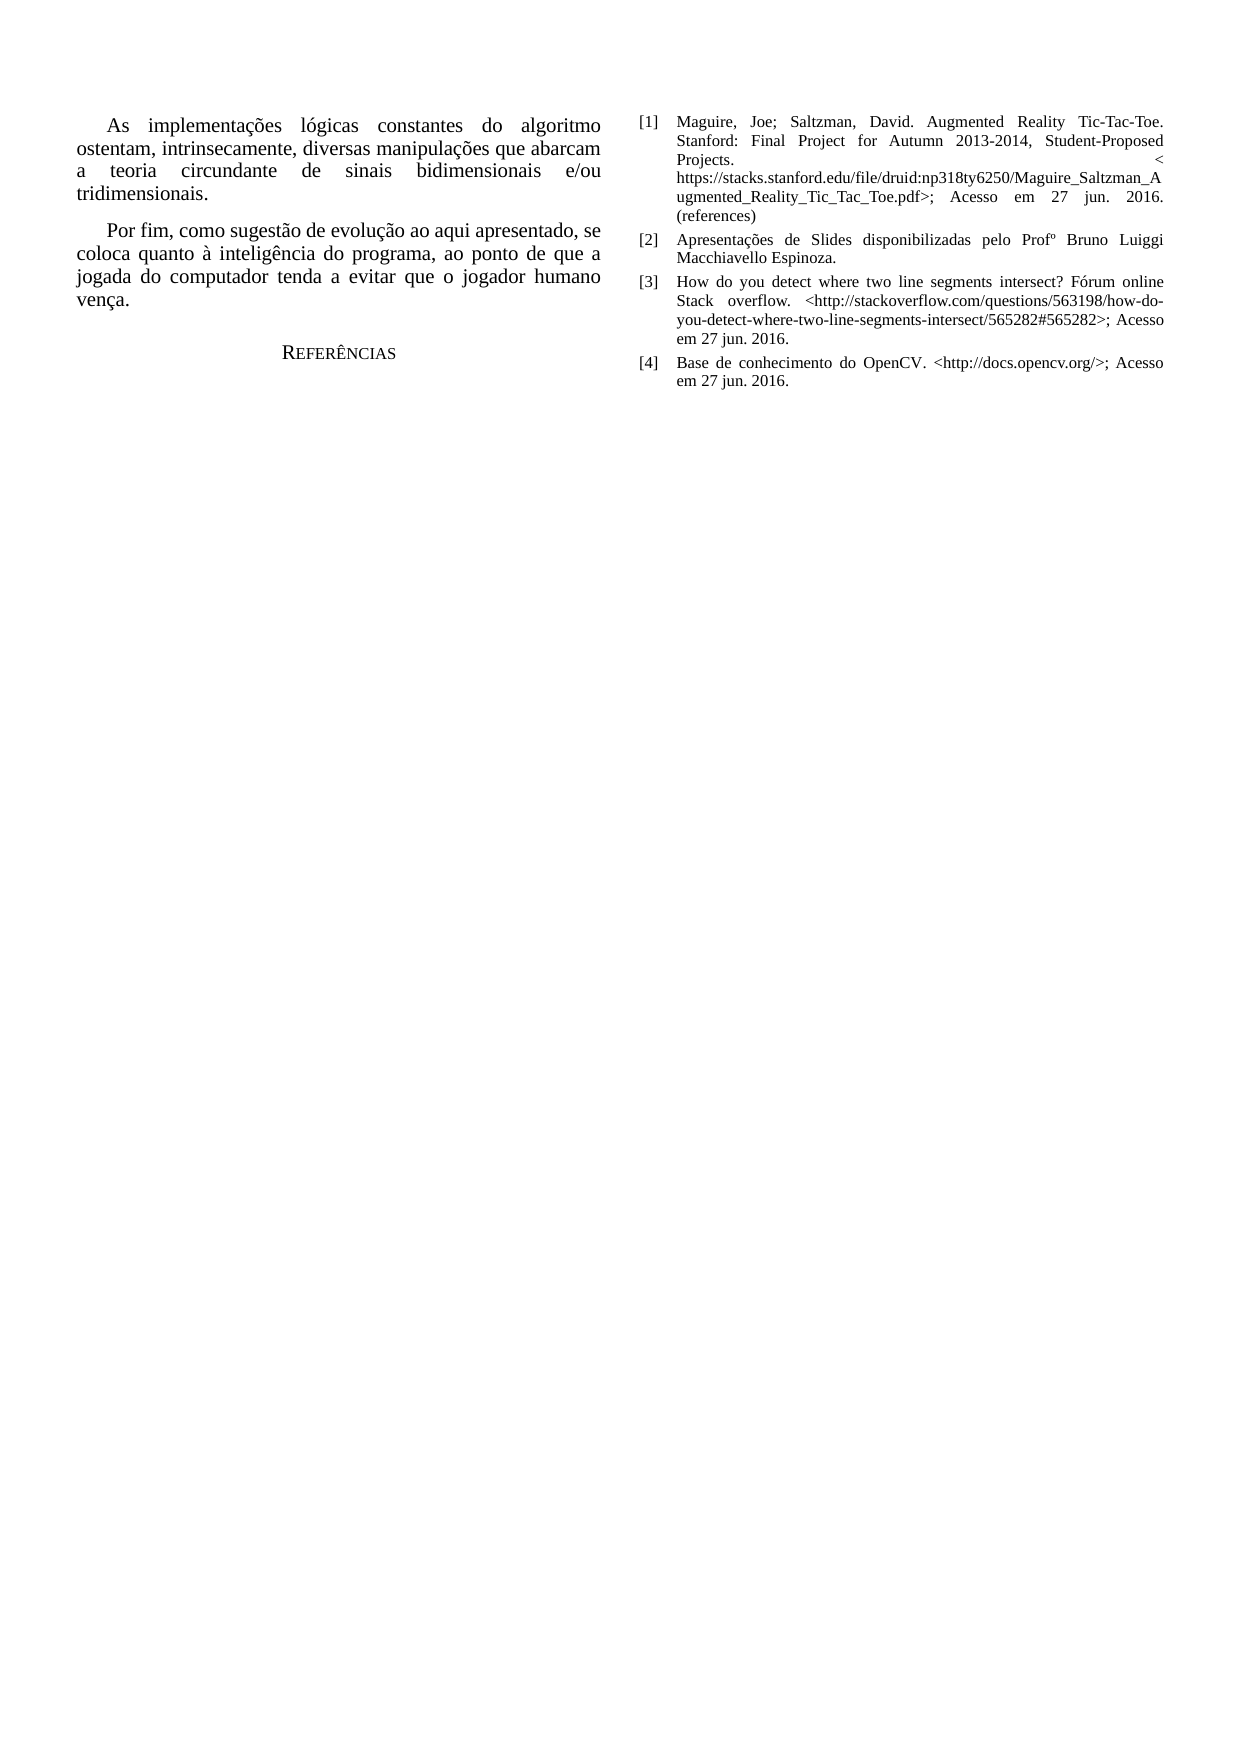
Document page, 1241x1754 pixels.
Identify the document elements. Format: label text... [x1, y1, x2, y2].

text Por fim, como sugestão de evolução ao aqui apresentado, se coloca quanto à inteligência do programa, ao ponto de que a jogada do computador tenda a evitar que o jogador humano vença. [76, 218, 601, 311]
list Apresentações de Slides disponibilizadas pelo Profº Bruno Luiggi Macchiavello Espinoza. [639, 230, 1164, 268]
subtitle Referências [76, 340, 601, 364]
text As implementações lógicas constantes do algoritmo ostentam, intrinsecamente, diversas manipulações que abarcam a teoria circundante de sinais bidimensionais e/ou tridimensionais. [76, 112, 601, 205]
list Maguire, Joe; Saltzman, David. Augmented Reality Tic-Tac-Toe. Stanford: Final Project for Autumn 2013-2014, Student-Proposed Projects. < https://stacks.stanford.edu/file/druid:np318ty6250/Maguire_Saltzman_Augmented_Reality_Tic_Tac_Toe.pdf>; Acesso em 27 jun. 2016. (references) [639, 112, 1164, 225]
list Base de conhecimento do OpenCV. <http://docs.opencv.org/>; Acesso em 27 jun. 2016. [639, 353, 1164, 391]
list How do you detect where two line segments intersect? Fórum online Stack overflow. <http://stackoverflow.com/questions/563198/how-do-you-detect-where-two-line-segments-intersect/565282#565282>; Acesso em 27 jun. 2016. [639, 273, 1164, 348]
